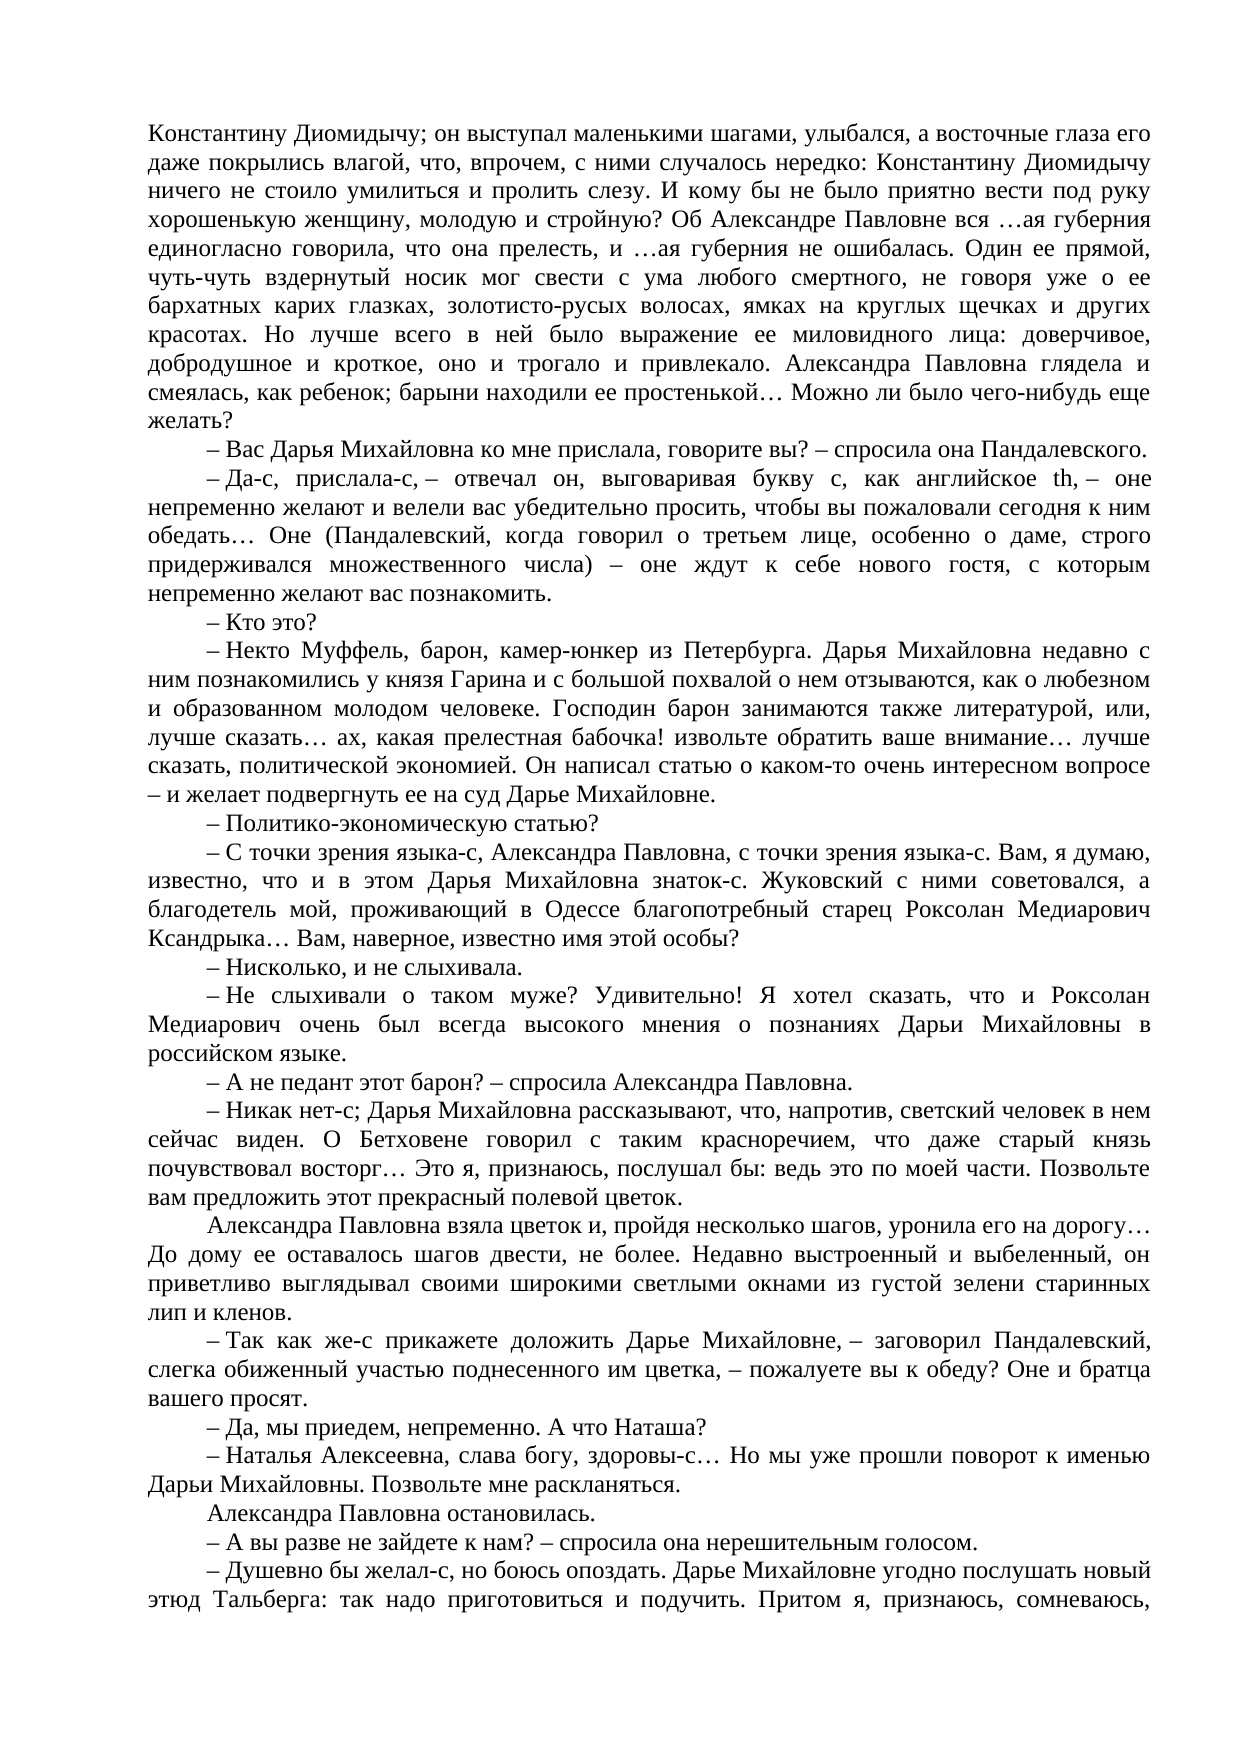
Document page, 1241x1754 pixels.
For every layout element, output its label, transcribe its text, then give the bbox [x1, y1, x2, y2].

text – Душевно бы желал-с, но боюсь опоздать. Дарье Михайловне угодно послушать новый этюд Тальберга: так надо приготовиться и подучить. Притом я, признаюсь, сомневаюсь, [148, 1556, 1152, 1613]
text – Наталья Алексеевна, слава богу, здоровы-с… Но мы уже прошли поворот к именью Дарьи Михайловны. Позвольте мне раскланяться. [148, 1441, 1152, 1498]
text – Так как же-с прикажете доложить Дарье Михайловне, – заговорил Пандалевский, слегка обиженный участью поднесенного им цветка, – пожалуете вы к обеду? Оне и братца вашего просят. [148, 1326, 1152, 1412]
text – Да-с, прислала-с, – отвечал он, выговаривая букву с, как английское th, – оне непременно желают и велели вас убедительно просить, чтобы вы пожаловали сегодня к ним обедать… Оне (Пандалевский, когда говорил о третьем лице, особенно о даме, строго придерживался множественного числа) – оне ждут к себе нового гостя, с которым непременно желают вас познакомить. [148, 463, 1152, 607]
text – Политико-экономическую статью? [148, 808, 1152, 837]
text – А не педант этот барон? – спросила Александра Павловна. [148, 1067, 1152, 1096]
text – С точки зрения языка-с, Александра Павловна, с точки зрения языка-с. Вам, я думаю, известно, что и в этом Дарья Михайловна знаток-с. Жуковский с ними советовался, а благодетель мой, проживающий в Одессе благопотребный старец Роксолан Медиарович Ксандрыка… Вам, наверное, известно имя этой особы? [148, 837, 1152, 952]
text Александра Павловна взяла цветок и, пройдя несколько шагов, уронила его на дорогу… До дому ее оставалось шагов двести, не более. Недавно выстроенный и выбеленный, он приветливо выглядывал своими широкими светлыми окнами из густой зелени старинных лип и кленов. [148, 1211, 1152, 1326]
text Константину Диомидычу; он выступал маленькими шагами, улыбался, а восточные глаза его даже покрылись влагой, что, впрочем, с ними случалось нередко: Константину Диомидычу ничего не стоило умилиться и пролить слезу. И кому бы не было приятно вести под руку хорошенькую женщину, молодую и стройную? Об Александре Павловне вся …ая губерния единогласно говорила, что она прелесть, и …ая губерния не ошибалась. Один ее прямой, чуть-чуть вздернутый носик мог свести с ума любого смертного, не говоря уже о ее бархатных карих глазках, золотисто-русых волосах, ямках на круглых щечках и других красотах. Но лучше всего в ней было выражение ее миловидного лица: доверчивое, добродушное и кроткое, оно и трогало и привлекало. Александра Павловна глядела и смеялась, как ребенок; барыни находили ее простенькой… Можно ли было чего-нибудь еще желать? [148, 118, 1152, 434]
text – Нисколько, и не слыхивала. [148, 952, 1152, 981]
text – Да, мы приедем, непременно. А что Наташа? [148, 1412, 1152, 1441]
text Александра Павловна остановилась. [148, 1498, 1152, 1527]
text – Не слыхивали о таком муже? Удивительно! Я хотел сказать, что и Роксолан Медиарович очень был всегда высокого мнения о познаниях Дарьи Михайловны в российском языке. [148, 981, 1152, 1067]
text – Кто это? [148, 607, 1152, 636]
text – А вы разве не зайдете к нам? – спросила она нерешительным голосом. [148, 1527, 1152, 1556]
text – Некто Муффель, барон, камер-юнкер из Петербурга. Дарья Михайловна недавно с ним познакомились у князя Гарина и с большой похвалой о нем отзываются, как о любезном и образованном молодом человеке. Господин барон занимаются также литературой, или, лучше сказать… ах, какая прелестная бабочка! извольте обратить ваше внимание… лучше сказать, политической экономией. Он написал статью о каком-то очень интересном вопросе – и желает подвергнуть ее на суд Дарье Михайловне. [148, 636, 1152, 808]
text – Никак нет-с; Дарья Михайловна рассказывают, что, напротив, светский человек в нем сейчас виден. О Бетховене говорил с таким красноречием, что даже старый князь почувствовал восторг… Это я, признаюсь, послушал бы: ведь это по моей части. Позвольте вам предложить этот прекрасный полевой цветок. [148, 1096, 1152, 1211]
text – Вас Дарья Михайловна ко мне прислала, говорите вы? – спросила она Пандалевского. [148, 434, 1152, 463]
